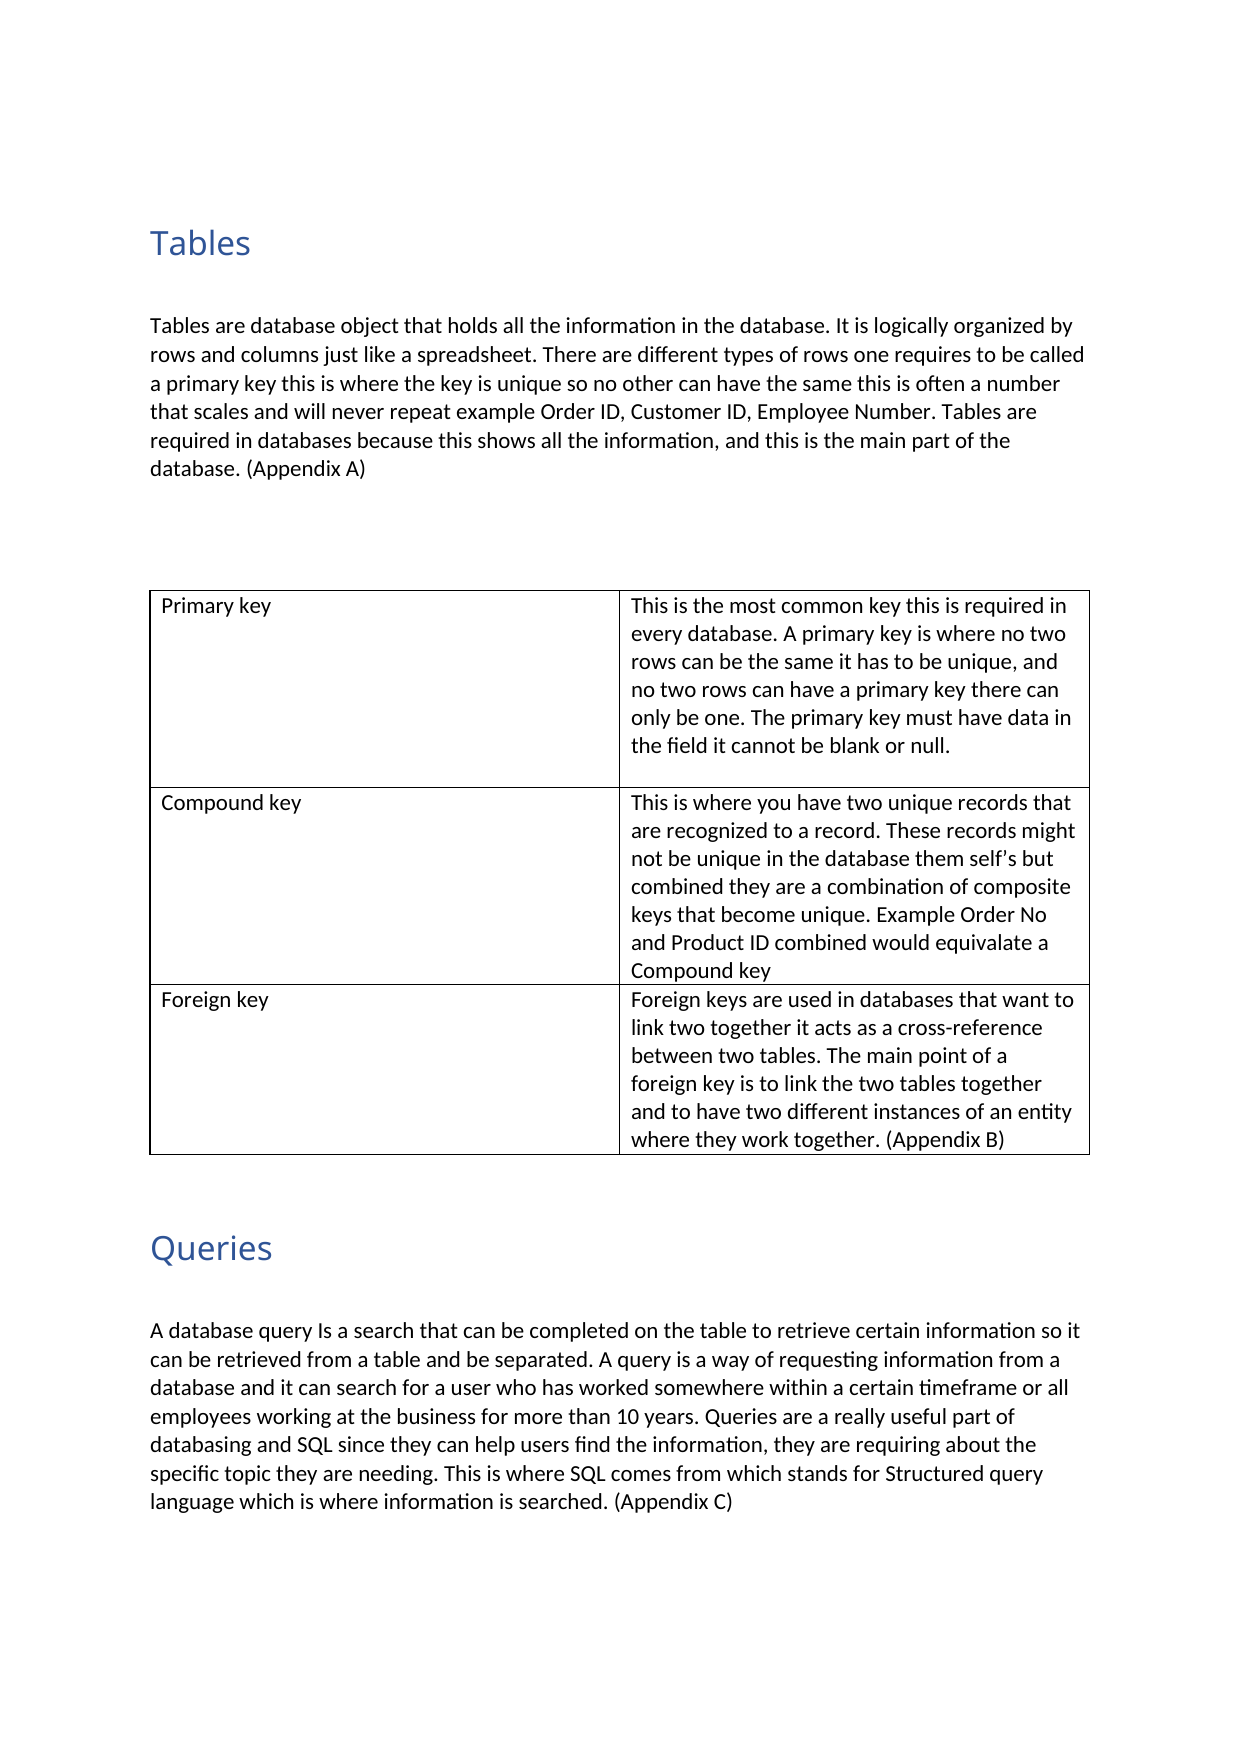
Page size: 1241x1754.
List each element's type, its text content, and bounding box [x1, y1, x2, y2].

table_cell Foreign key [151, 985, 619, 1153]
text A database query Is a search that can be completed on the table to retrieve certain information so it can be retrieved from a table and be separated. A query is a way of requesting information from a database and it can search for a user who has worked somewhere within a certain timeframe or all employees working at the business for more than 10 years. Queries are a really useful part of databasing and SQL since they can help users find the information, they are requiring about the specific topic they are needing. This is where SQL comes from which stands for Structured query language which is where information is searched. (Appendix C) [150, 1316, 1090, 1516]
table_cell Compound key [151, 788, 619, 984]
table_cell Foreign keys are used in databases that want to link two together it acts as a cross-reference between two tables. The main point of a foreign key is to link the two tables together and to have two different instances of an entity where they work together. (Appendix B) [620, 985, 1089, 1153]
subtitle Tables [150, 220, 1090, 266]
table_cell This is where you have two unique records that are recognized to a record. These records might not be unique in the database them self’s but combined they are a combination of composite keys that become unique. Example Order No and Product ID combined would equivalate a Compound key [620, 788, 1089, 984]
table_header Primary key [151, 591, 619, 787]
table_header This is the most common key this is required in every database. A primary key is where no two rows can be the same it has to be unique, and no two rows can have a primary key there can only be one. The primary key must have data in the field it cannot be blank or null. [620, 591, 1089, 787]
subtitle Queries [150, 1225, 1090, 1270]
text Tables are database object that holds all the information in the database. It is logically organized by rows and columns just like a spreadsheet. There are different types of rows one requires to be called a primary key this is where the key is unique so no other can have the same this is often a number that scales and will never repeat example Order ID, Customer ID, Employee Number. Tables are required in databases because this shows all the information, and this is the main part of the database. (Appendix A) [150, 312, 1090, 482]
